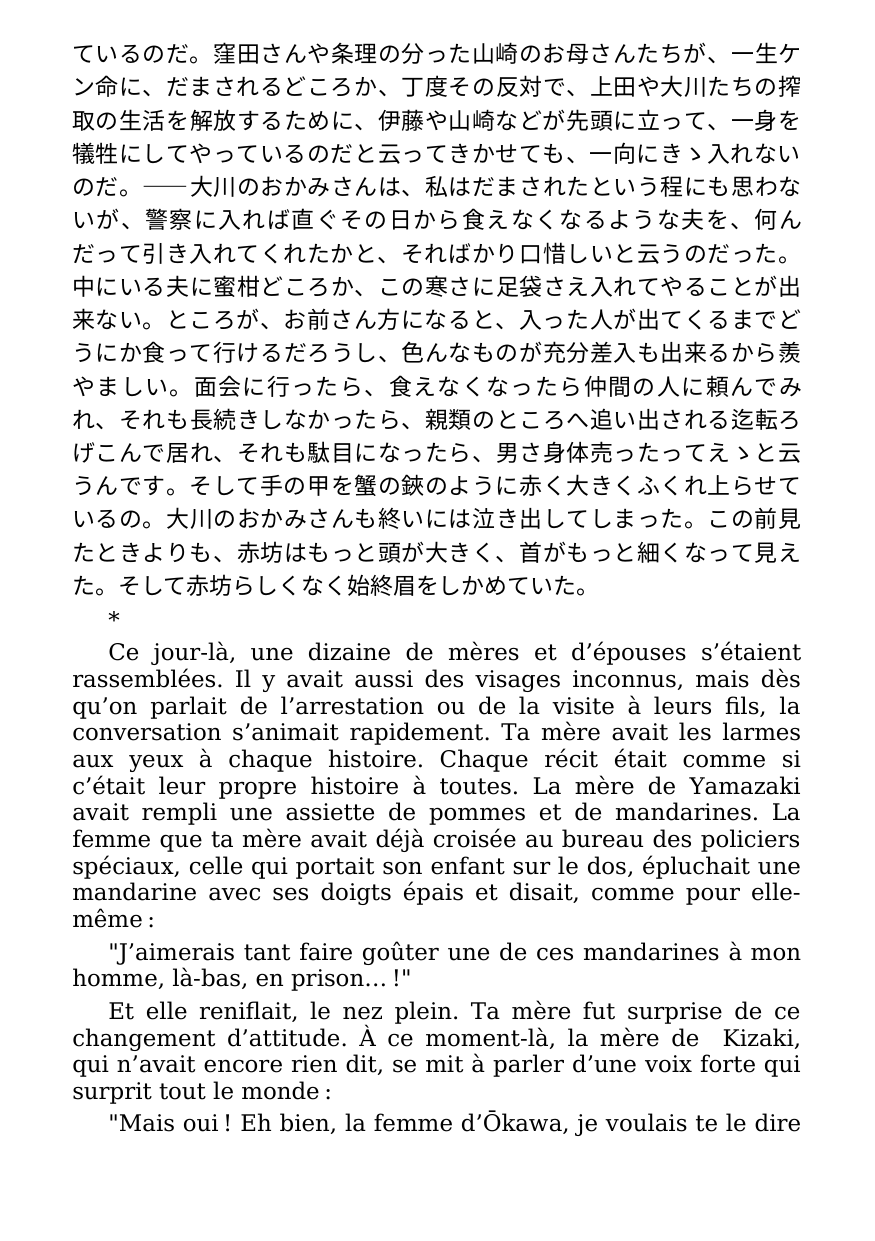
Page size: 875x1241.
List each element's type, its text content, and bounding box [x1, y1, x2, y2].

text ているのだ。窪田さんや条理の分った山崎のお母さんたちが、一生ケン命に、だまされるどころか、丁度その反対で、上田や大川たちの搾取の生活を解放するために、伊藤や山崎などが先頭に立って、一身を犠牲にしてやっているのだと云ってきかせても、一向にきゝ入れないのだ。――大川のおかみさんは、私はだまされたという程にも思わないが、警察に入れば直ぐその日から食えなくなるような夫を、何んだって引き入れてくれたかと、そればかり口惜しいと云うのだった。中にいる夫に蜜柑どころか、この寒さに足袋さえ入れてやることが出来ない。ところが、お前さん方になると、入った人が出てくるまでどうにか食って行けるだろうし、色んなものが充分差入も出来るから羨やましい。面会に行ったら、食えなくなったら仲間の人に頼んでみれ、それも長続きしなかったら、親類のところへ追い出される迄転ろげこんで居れ、それも駄目になったら、男さ身体売ったってえゝと云うんです。そして手の甲を蟹の鋏のように赤く大きくふくれ上らせているの。大川のおかみさんも終いには泣き出してしまった。この前見たときよりも、赤坊はもっと頭が大きく、首がもっと細くなって見えた。そして赤坊らしくなく始終眉をしかめていた。 [72, 36, 802, 601]
text "Mais oui ! Eh bien, la femme d’Ōkawa, je voulais te le dire [72, 1111, 802, 1137]
text Et elle reniflait, le nez plein. Ta mère fut surprise de ce changement d’attitude. À ce moment-là, la mère de Kizaki, qui n’avait encore rien dit, se mit à parler d’une voix forte qui surprit tout le monde : [72, 998, 802, 1105]
text * [72, 607, 802, 633]
text "J’aimerais tant faire goûter une de ces mandarines à mon homme, là-bas, en prison… !" [72, 939, 802, 992]
text Ce jour-là, une dizaine de mères et d’épouses s’étaient rassemblées. Il y avait aussi des visages inconnus, mais dès qu’on parlait de l’arrestation ou de la visite à leurs fils, la conversation s’animait rapidement. Ta mère avait les larmes aux yeux à chaque histoire. Chaque récit était comme si c’était leur propre histoire à toutes. La mère de Yamazaki avait rempli une assiette de pommes et de mandarines. La femme que ta mère avait déjà croisée au bureau des policiers spéciaux, celle qui portait son enfant sur le dos, épluchait une mandarine avec ses doigts épais et disait, comme pour elle-même : [72, 639, 802, 933]
